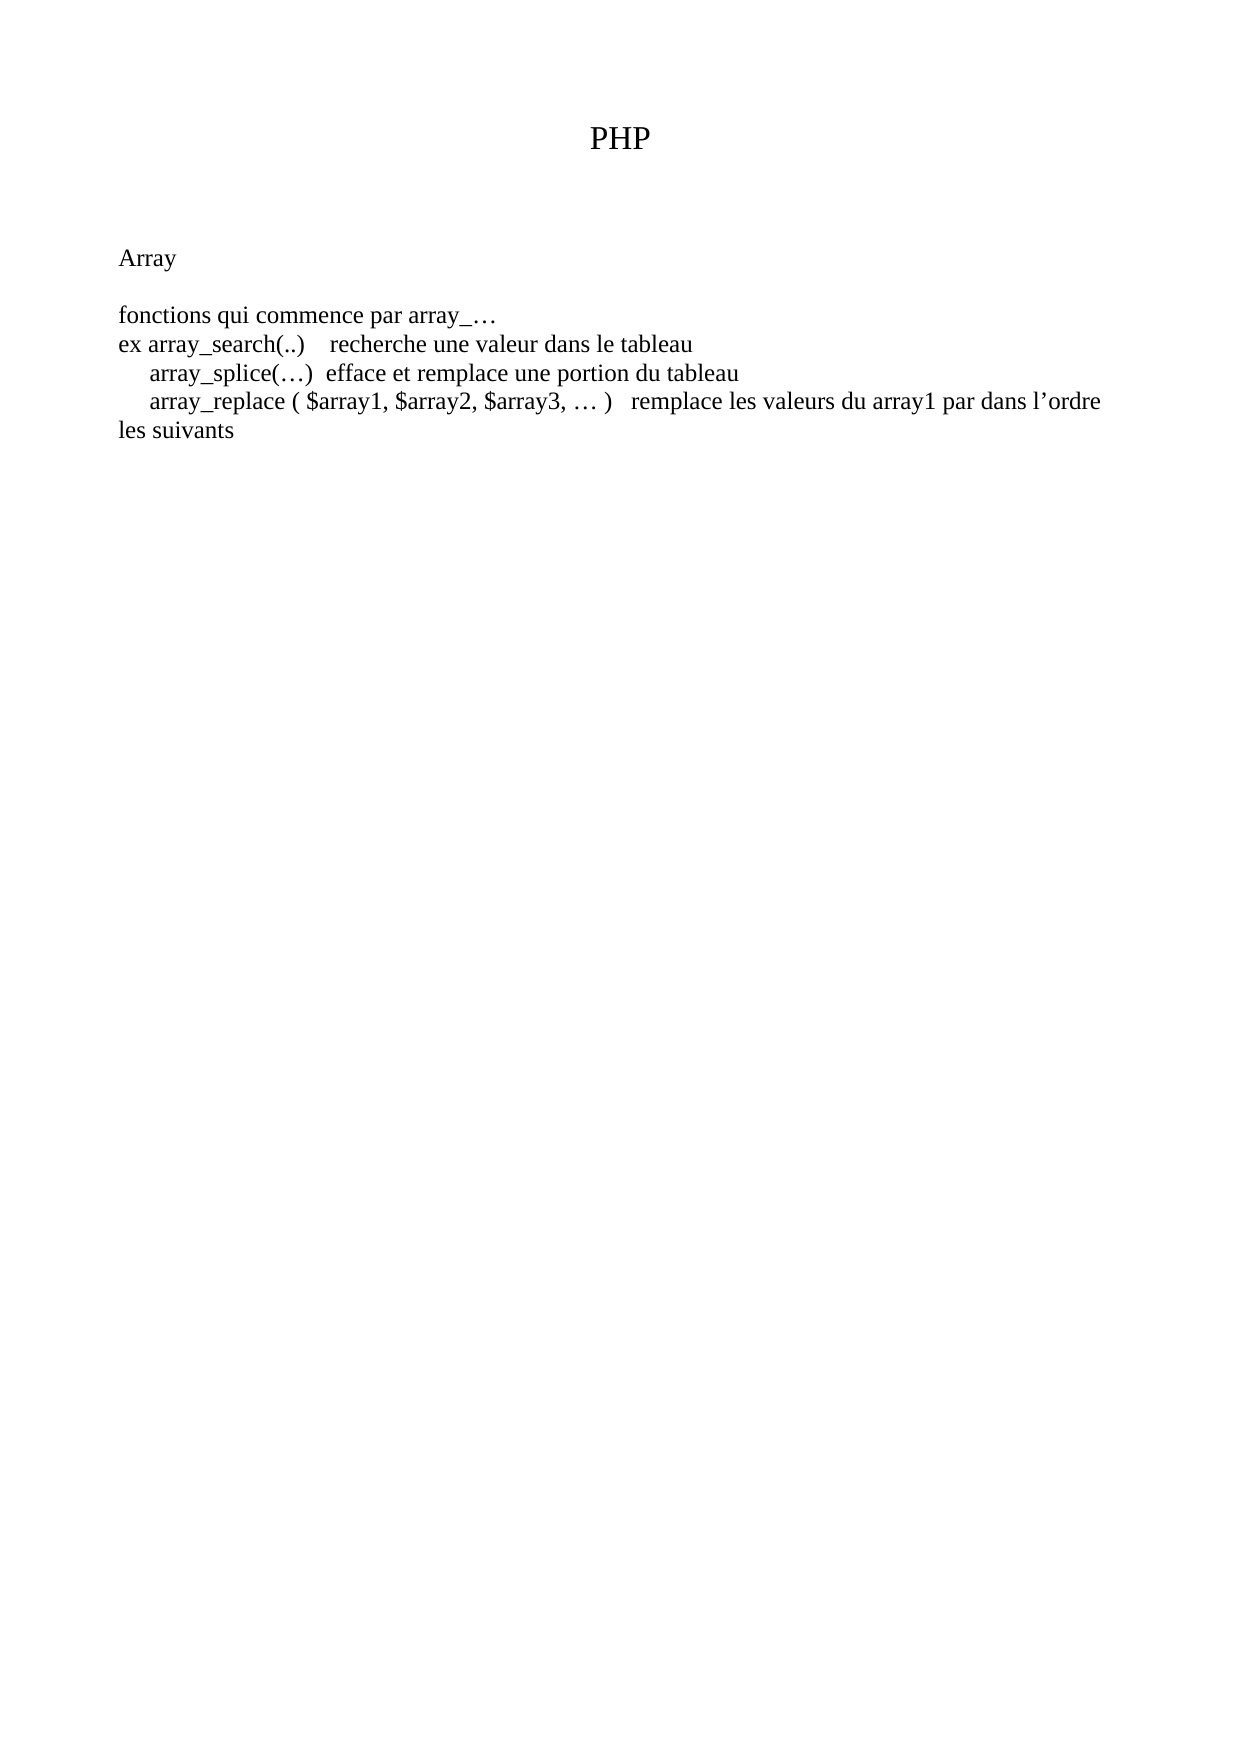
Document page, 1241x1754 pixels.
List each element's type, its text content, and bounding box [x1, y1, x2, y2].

text fonctions qui commence par array_… [118, 300, 1122, 329]
text array_splice(…) efface et remplace une portion du tableau [118, 358, 1122, 386]
text ex array_search(..) recherche une valeur dans le tableau [118, 329, 1122, 358]
text Array [118, 243, 1122, 271]
text array_replace ( $array1, $array2, $array3, … ) remplace les valeurs du array1 par dans l’ordre les suivants [118, 386, 1122, 444]
text PHP [118, 118, 1122, 156]
